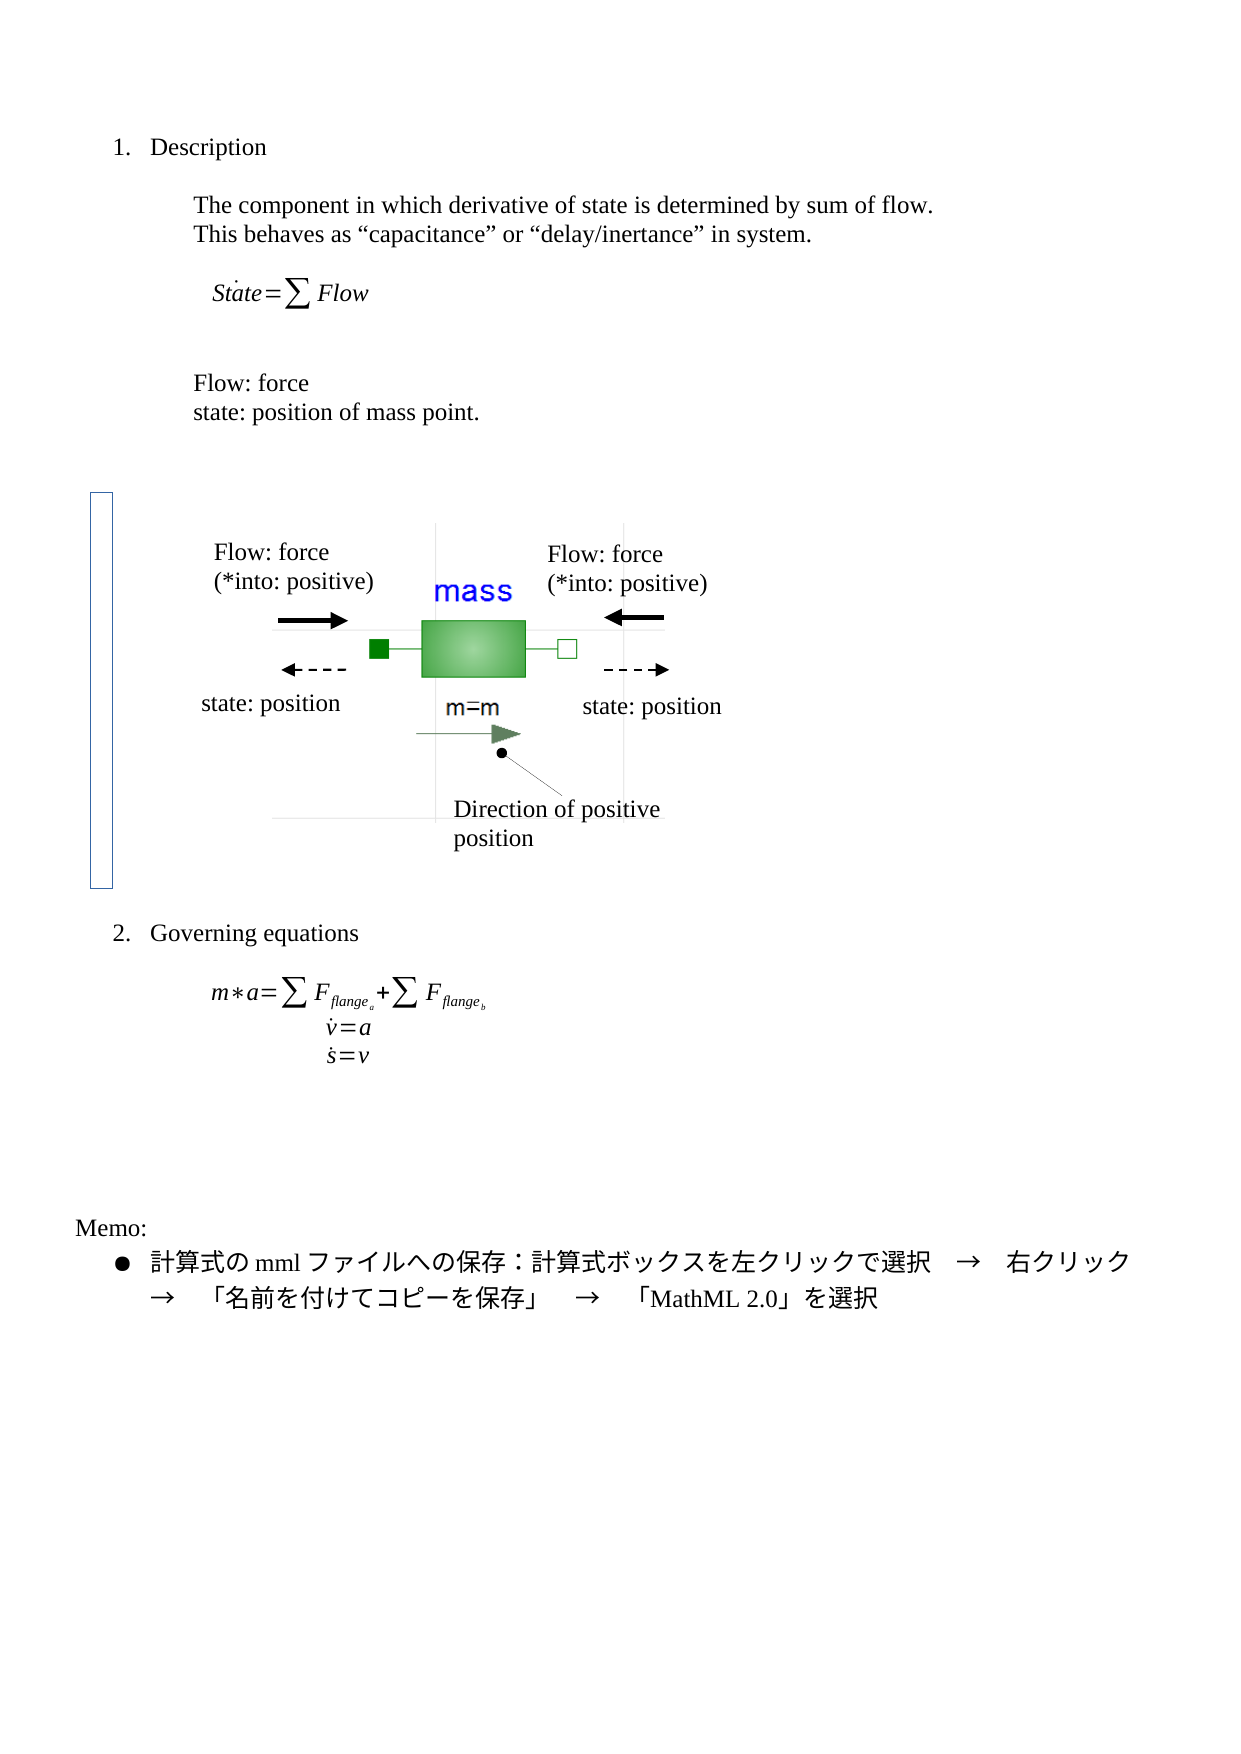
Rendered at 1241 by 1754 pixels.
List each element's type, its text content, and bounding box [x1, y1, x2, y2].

list 計算式のmmlファイルへの保存：計算式ボックスを左クリックで選択 → 右クリック → 「名前を付けてコピーを保存」 → 「MathML 2.0」を選択 [112, 1242, 1165, 1314]
list Description [112, 132, 1165, 161]
text Flow: force [193, 368, 1165, 397]
list Governing equations [112, 918, 1165, 946]
picture [272, 523, 665, 823]
text This behaves as “capacitance” or “delay/inertance” in system. [193, 219, 1165, 247]
text Memo: [75, 1213, 1165, 1242]
text The component in which derivative of state is determined by sum of flow. [193, 190, 1165, 219]
text state: position of mass point. [193, 397, 1165, 426]
